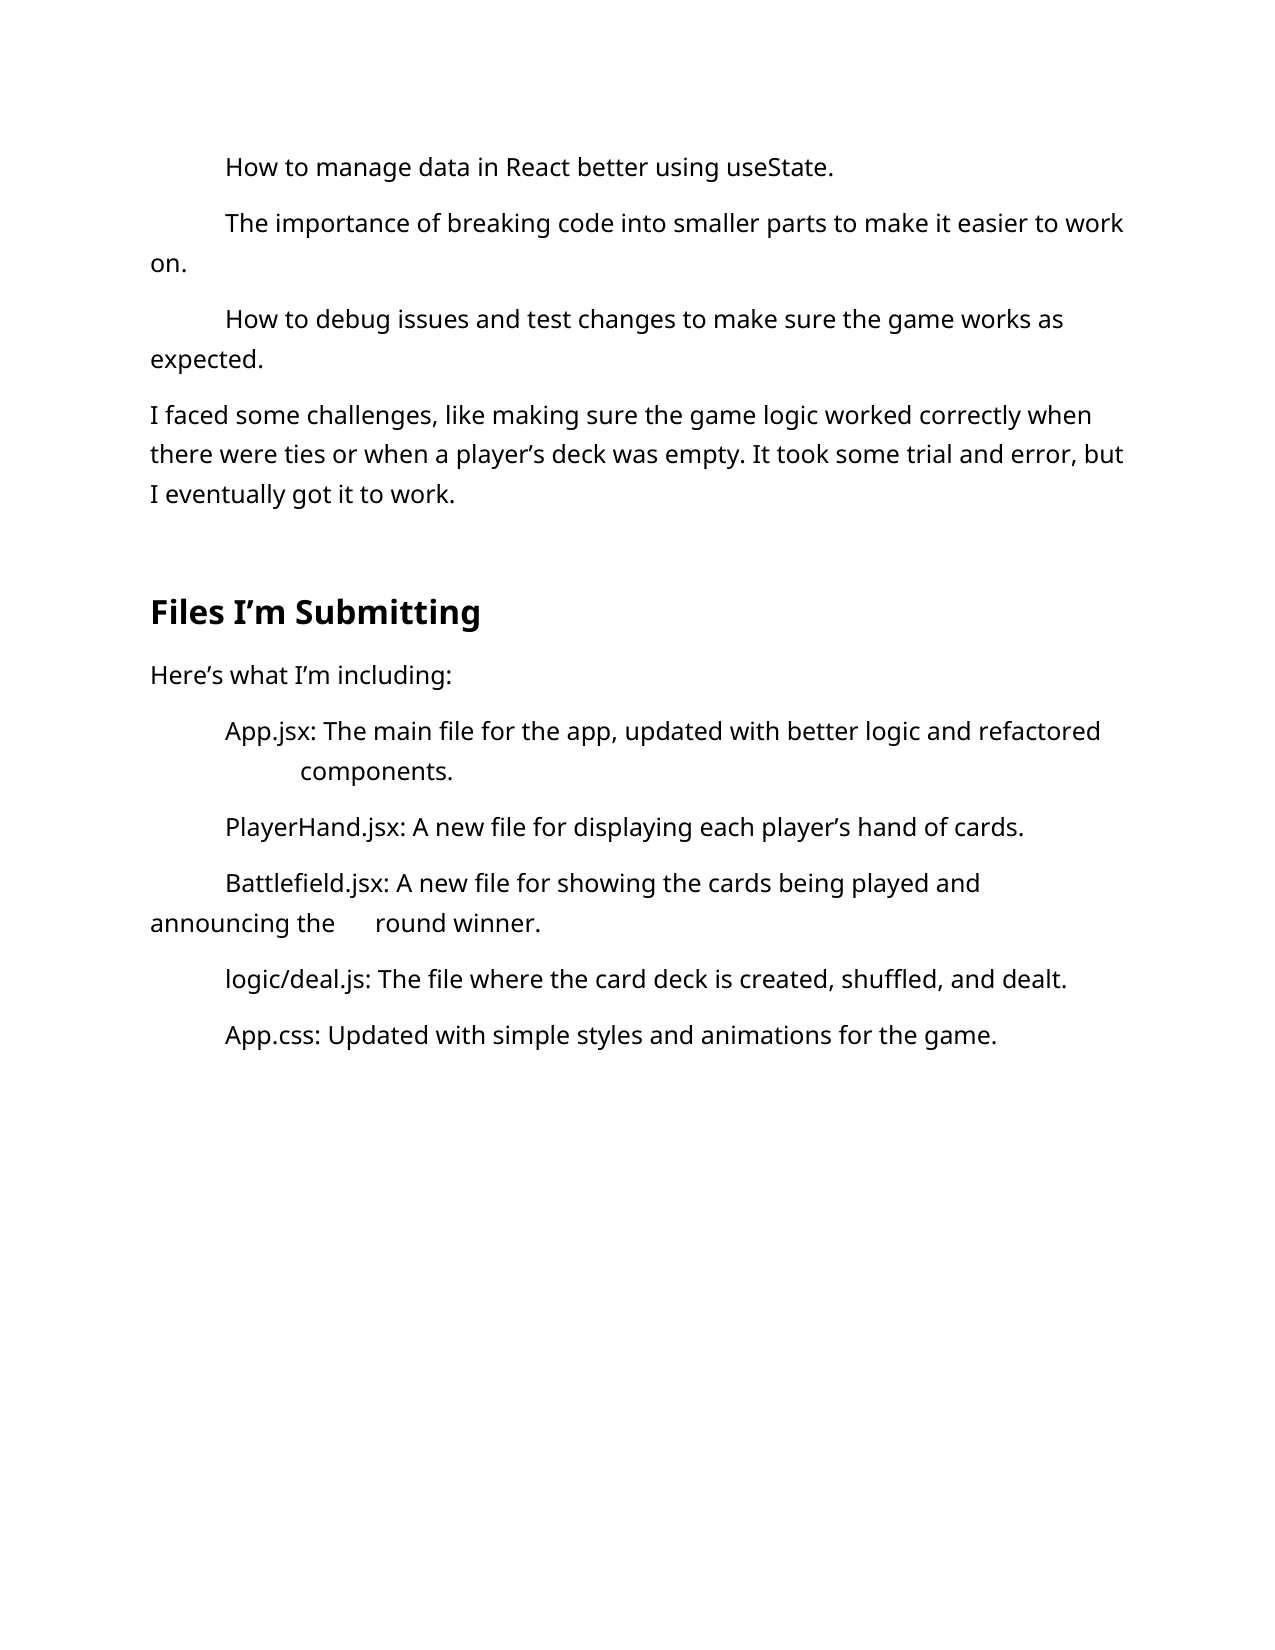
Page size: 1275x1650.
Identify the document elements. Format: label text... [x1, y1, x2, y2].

text PlayerHand.jsx: A new file for displaying each player’s hand of cards. [150, 810, 1125, 844]
text App.css: Updated with simple styles and animations for the game. [150, 1018, 1125, 1052]
text logic/deal.js: The file where the card deck is created, shuffled, and dealt. [150, 961, 1125, 996]
text Files I’m Submitting [150, 589, 1125, 634]
text I faced some challenges, like making sure the game logic worked correctly when there were ties or when a player’s deck was empty. It took some trial and error, but I eventually got it to work. [150, 397, 1125, 510]
text App.jsx: The main file for the app, updated with better logic and refactored components. [150, 714, 1125, 788]
text Battlefield.jsx: A new file for showing the cards being played and announcing the round winner. [150, 866, 1125, 939]
text How to debug issues and test changes to make sure the game works as expected. [150, 302, 1125, 375]
text The importance of breaking code into smaller parts to make it easier to work on. [150, 206, 1125, 280]
text Here’s what I’m including: [150, 658, 1125, 692]
text How to manage data in React better using useState. [150, 150, 1125, 184]
